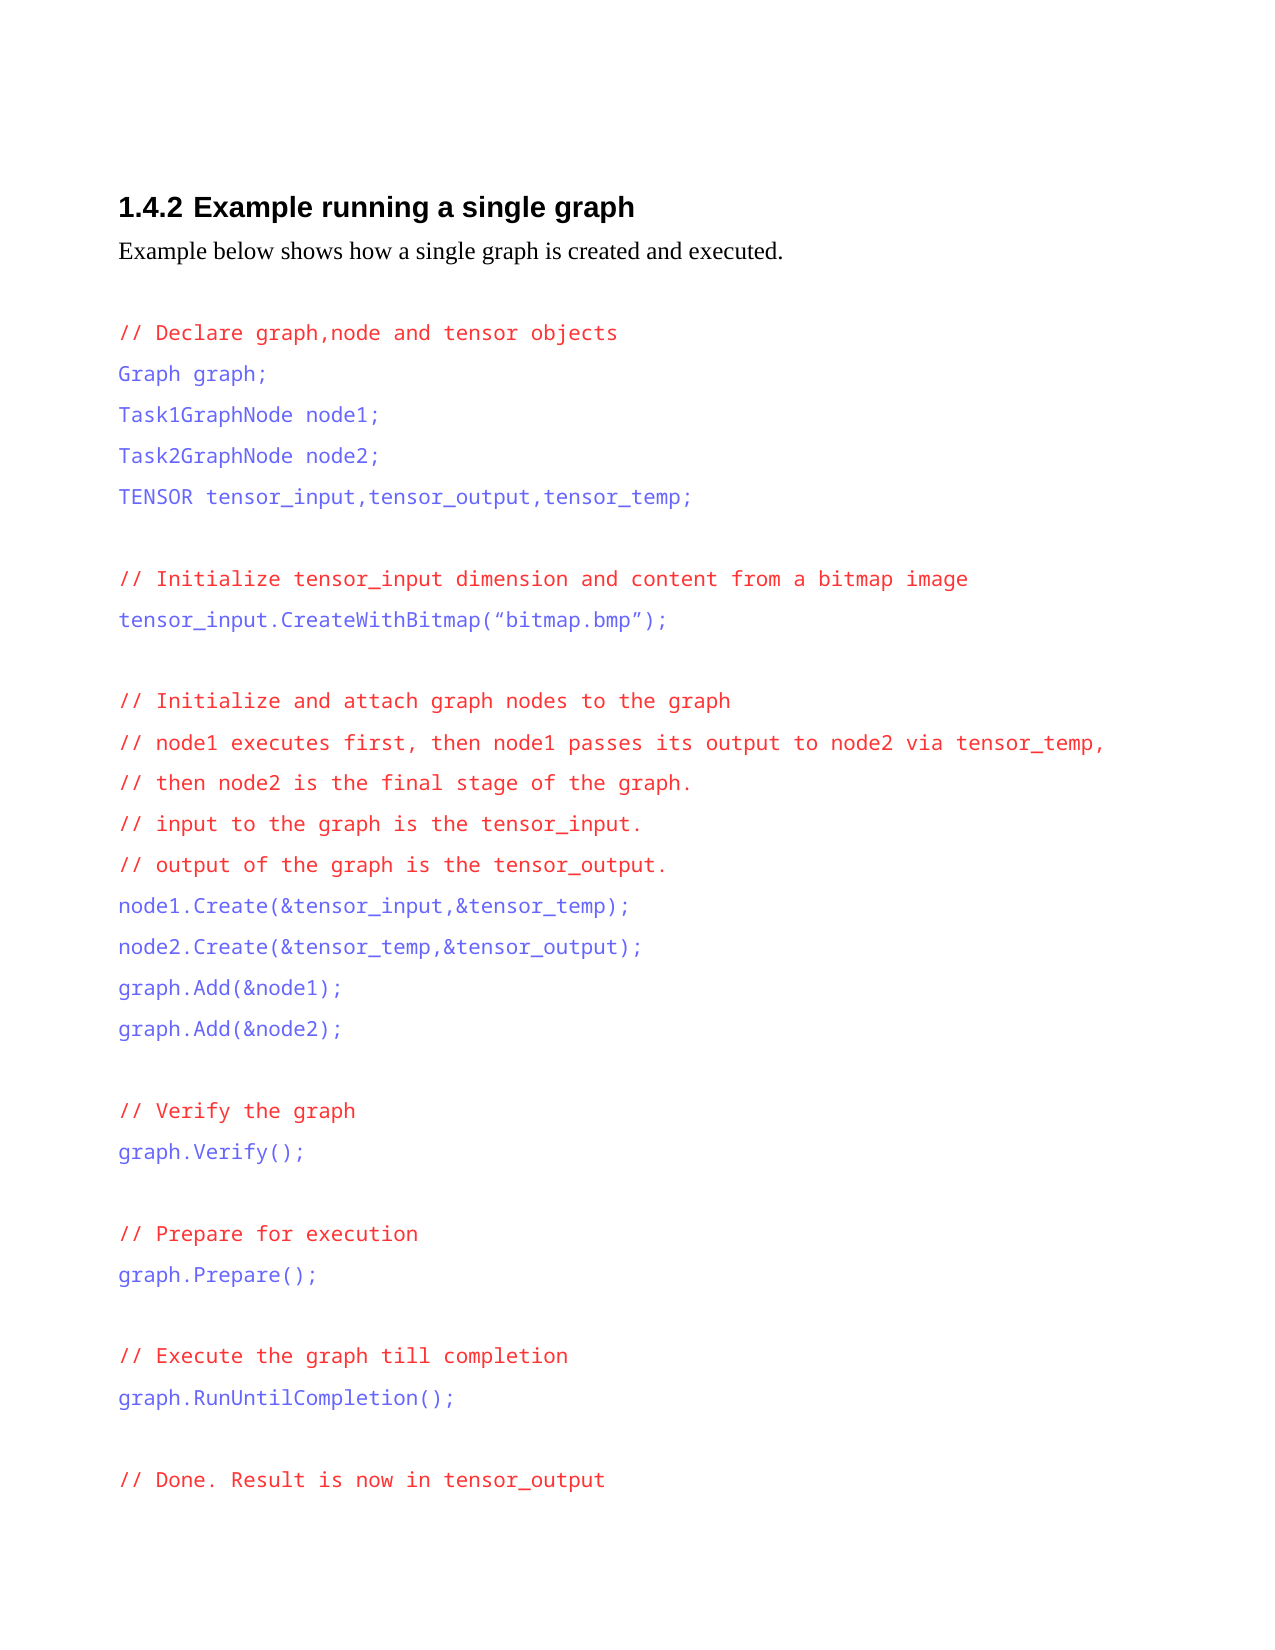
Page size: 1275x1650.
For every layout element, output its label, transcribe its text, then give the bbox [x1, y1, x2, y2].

text Example below shows how a single graph is created and executed. [118, 236, 1157, 264]
text Graph graph; [118, 359, 1157, 388]
text Task1GraphNode node1; [118, 400, 1157, 428]
text // Verify the graph [118, 1096, 1157, 1124]
text // node1 executes first, then node1 passes its output to node2 via tensor_temp, [118, 728, 1157, 756]
text // Initialize and attach graph nodes to the graph [118, 687, 1157, 715]
text // then node2 is the final stage of the graph. [118, 768, 1157, 797]
text // Execute the graph till completion [118, 1342, 1157, 1370]
text // input to the graph is the tensor_input. [118, 809, 1157, 838]
text graph.RunUntilCompletion(); [118, 1383, 1157, 1411]
text // Initialize tensor_input dimension and content from a bitmap image [118, 564, 1157, 592]
text graph.Verify(); [118, 1137, 1157, 1165]
text // Done. Result is now in tensor_output [118, 1465, 1157, 1493]
text tensor_input.CreateWithBitmap(“bitmap.bmp”); [118, 605, 1157, 633]
text // Declare graph,node and tensor objects [118, 318, 1157, 347]
text Task2GraphNode node2; [118, 441, 1157, 469]
text graph.Add(&node1); [118, 973, 1157, 1002]
text graph.Add(&node2); [118, 1014, 1157, 1043]
text TENSOR tensor_input,tensor_output,tensor_temp; [118, 482, 1157, 510]
subtitle Example running a single graph [118, 190, 1157, 223]
text node2.Create(&tensor_temp,&tensor_output); [118, 932, 1157, 961]
text graph.Prepare(); [118, 1260, 1157, 1288]
text // Prepare for execution [118, 1219, 1157, 1247]
text node1.Create(&tensor_input,&tensor_temp); [118, 891, 1157, 920]
text // output of the graph is the tensor_output. [118, 850, 1157, 879]
